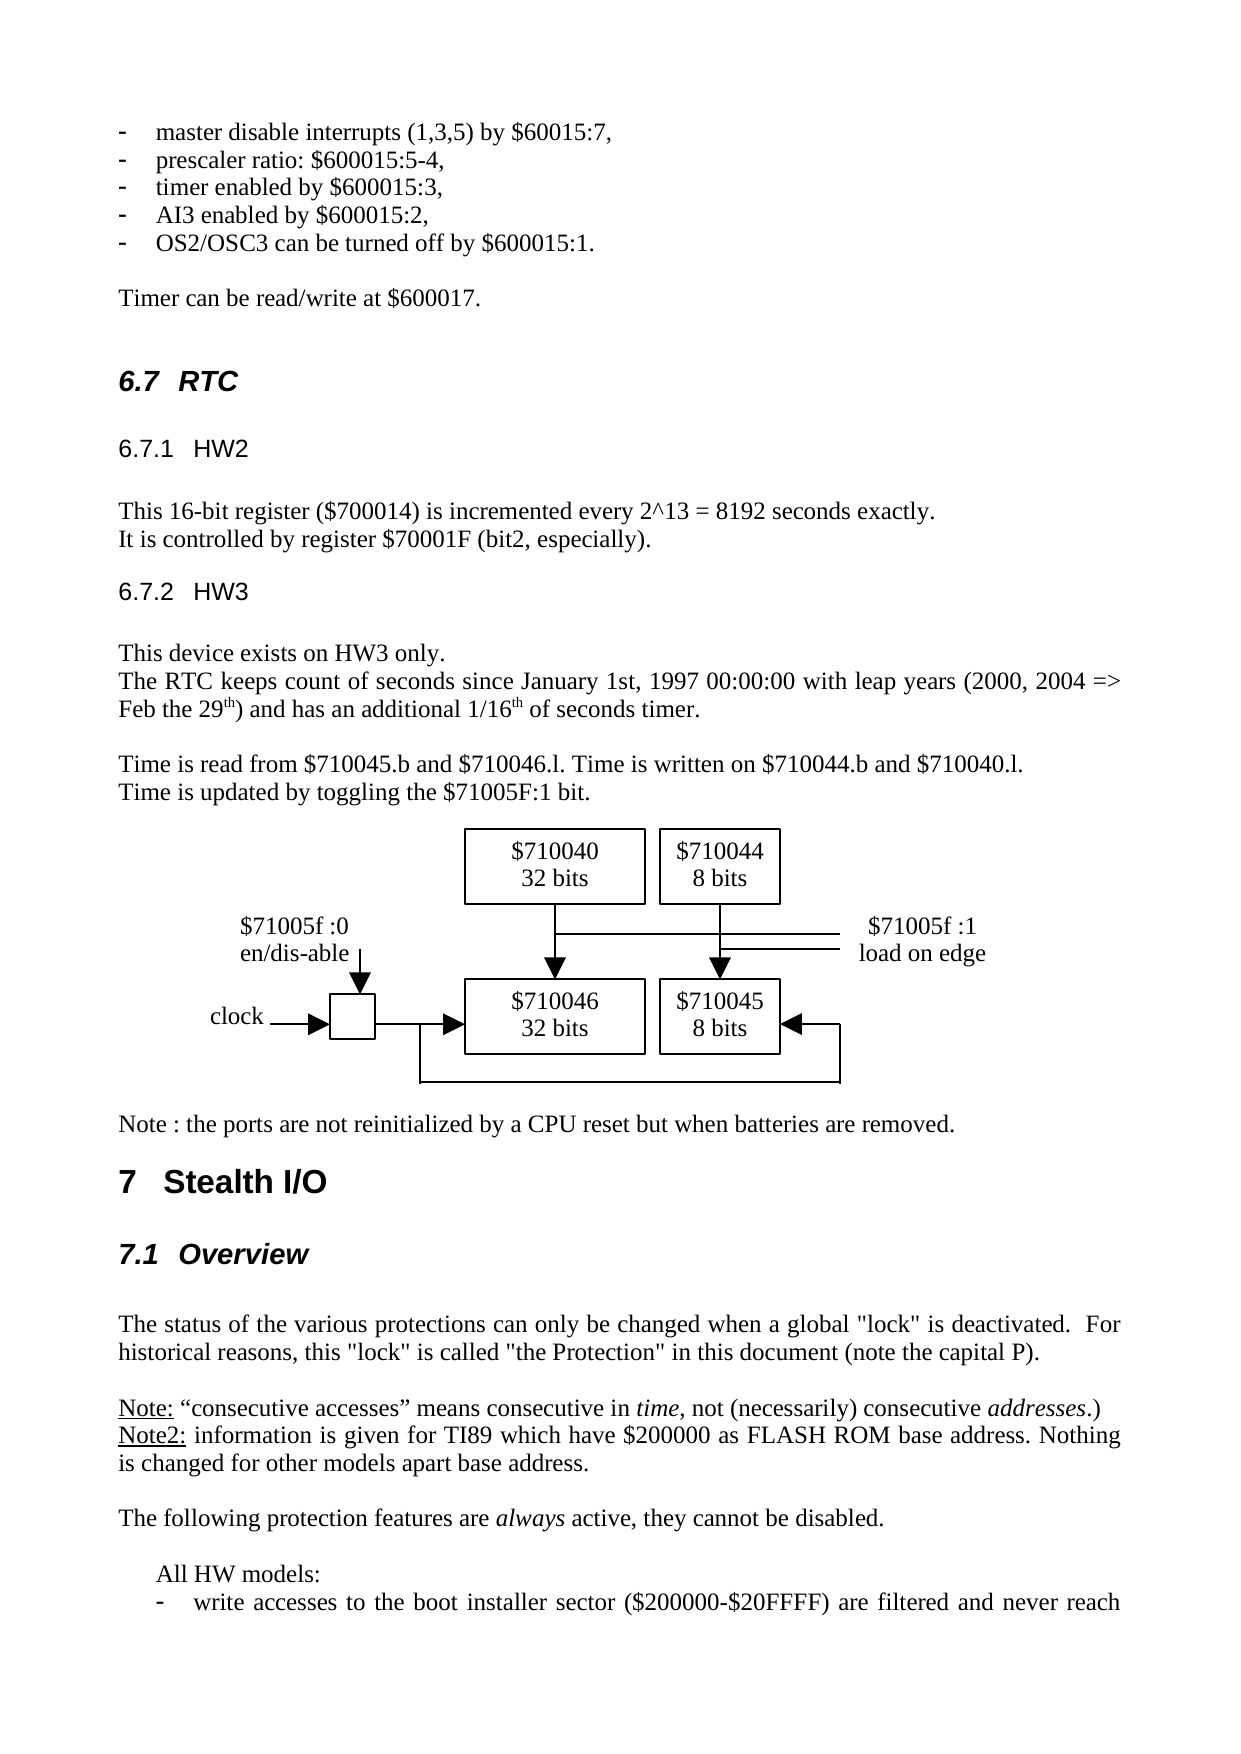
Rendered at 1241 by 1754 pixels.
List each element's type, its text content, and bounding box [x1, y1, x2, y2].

text Note : the ports are not reinitialized by a CPU reset but when batteries are removed. [118, 1110, 1122, 1138]
text Timer can be read/write at $600017. [118, 284, 1122, 312]
text It is controlled by register $70001F (bit2, especially). [118, 525, 1122, 552]
text Time is read from $710045.b and $710046.l. Time is written on $710044.b and $710040.l. [118, 750, 1122, 778]
list prescaler ratio: $600015:5-4, [118, 146, 1122, 173]
text The RTC keeps count of seconds since January 1st, 1997 00:00:00 with leap years (2000, 2004 => Feb the 29th) and has an additional 1/16th of seconds timer. [118, 667, 1122, 722]
list timer enabled by $600015:3, [118, 173, 1122, 201]
text Note: “consecutive accesses” means consecutive in time, not (necessarily) consecutive addresses.) [118, 1394, 1122, 1421]
list master disable interrupts (1,3,5) by $60015:7, [118, 118, 1122, 146]
text The status of the various protections can only be changed when a global "lock" is deactivated. For historical reasons, this "lock" is called "the Protection" in this document (note the capital P). [118, 1311, 1122, 1366]
text All HW models: [156, 1560, 1122, 1588]
list OS2/OSC3 can be turned off by $600015:1. [118, 229, 1122, 257]
subtitle Stealth I/O [118, 1163, 1122, 1200]
text The following protection features are always active, they cannot be disabled. [118, 1504, 1122, 1532]
list AI3 enabled by $600015:2, [118, 201, 1122, 229]
text Note2: information is given for TI89 which have $200000 as FLASH ROM base address. Nothing is changed for other models apart base address. [118, 1421, 1122, 1477]
subtitle RTC [118, 365, 1122, 397]
subtitle Overview [118, 1238, 1122, 1270]
text This device exists on HW3 only. [118, 639, 1122, 667]
subtitle HW2 [118, 435, 1122, 463]
subtitle HW3 [118, 577, 1122, 605]
text This 16-bit register ($700014) is incremented every 2^13 = 8192 seconds exactly. [118, 497, 1122, 525]
text Time is updated by toggling the $71005F:1 bit. [118, 778, 1122, 806]
list write accesses to the boot installer sector ($200000-$20FFFF) are filtered and never reach [156, 1588, 1122, 1615]
